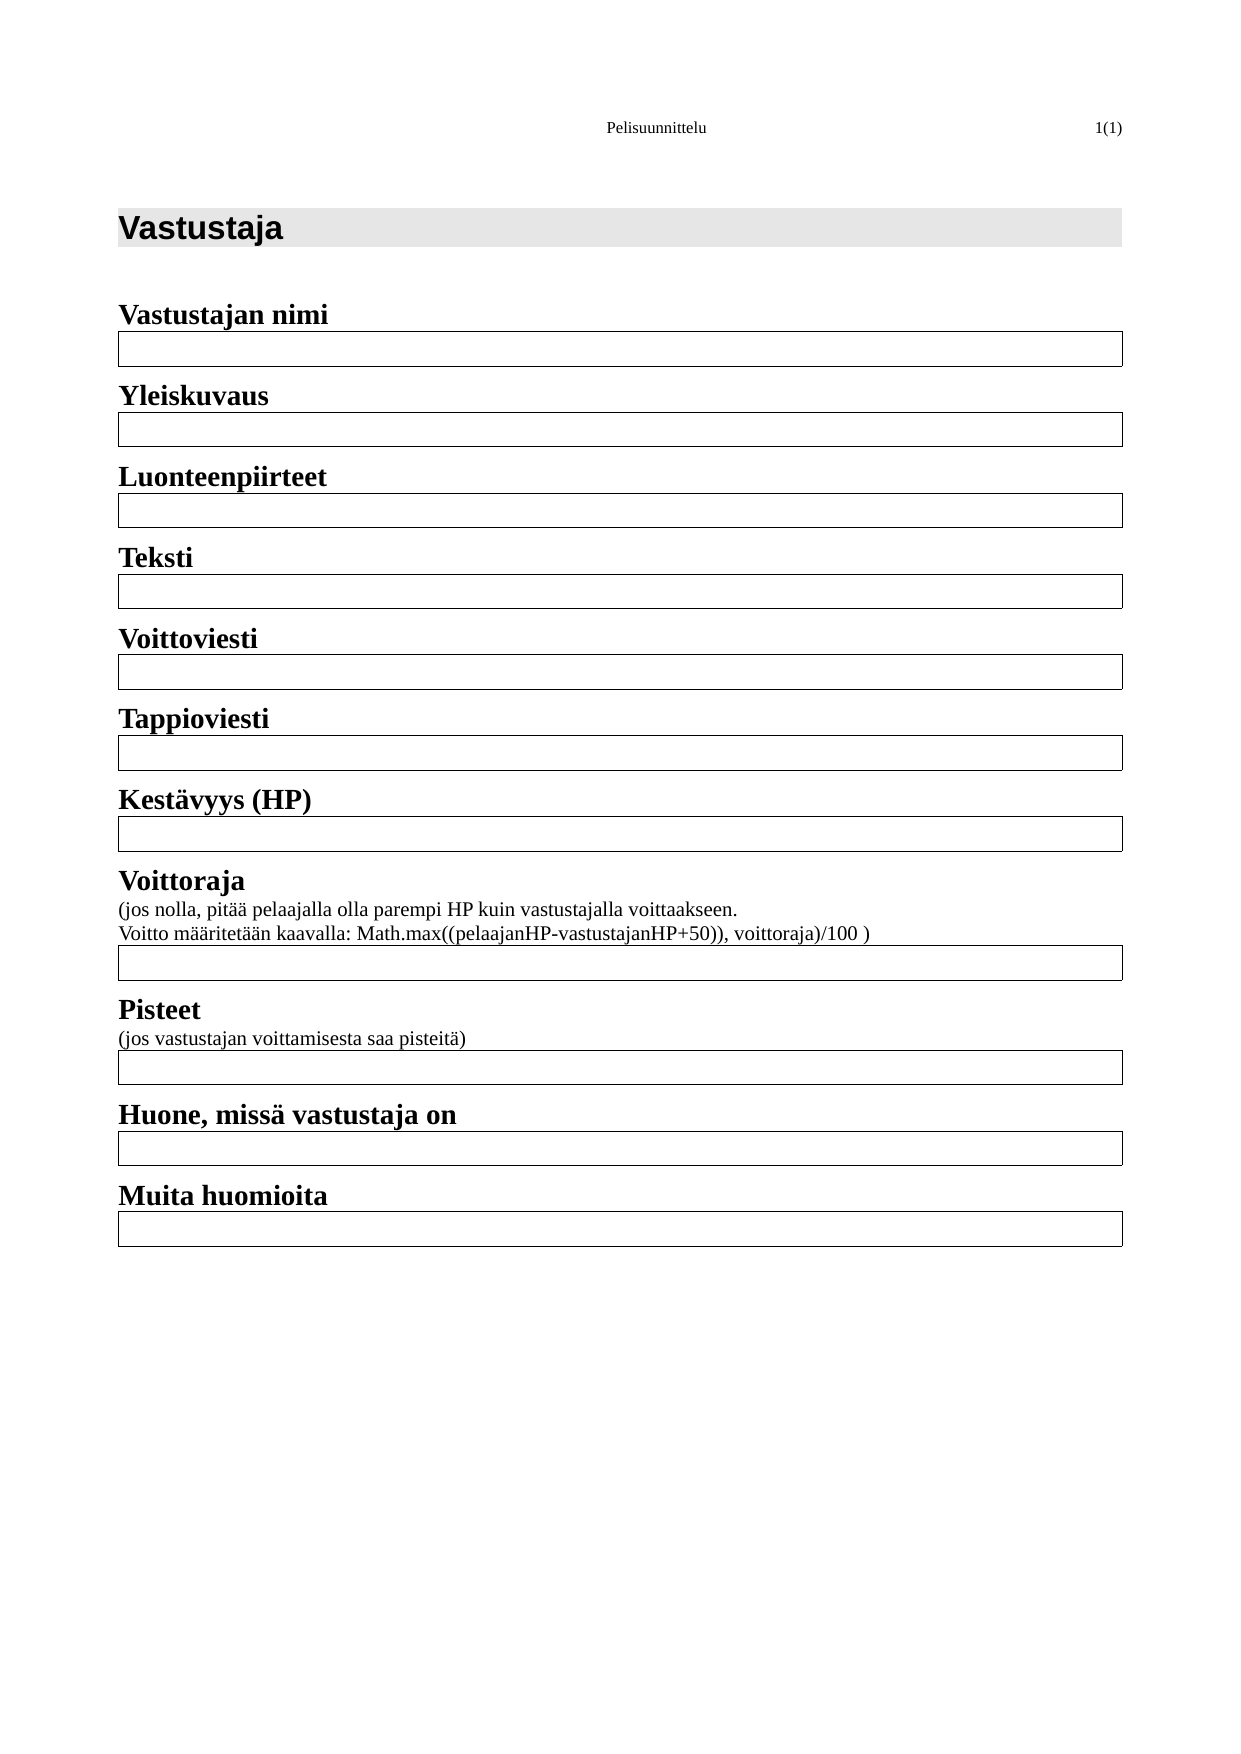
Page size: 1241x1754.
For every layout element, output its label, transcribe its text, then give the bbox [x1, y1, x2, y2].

text Vastustaja [118, 208, 1122, 247]
text (jos nolla, pitää pelaajalla olla parempi HP kuin vastustajalla voittaakseen. [118, 897, 1122, 921]
text Teksti [118, 540, 1122, 573]
text Voittoviesti [118, 621, 1122, 654]
text Voitto määritetään kaavalla: Math.max((pelaajanHP-vastustajanHP+50)), voittoraja)/100 ) [118, 921, 1122, 945]
text Luonteenpiirteet [118, 459, 1122, 493]
text Tappioviesti [118, 702, 1122, 735]
text Huone, missä vastustaja on [118, 1097, 1122, 1131]
text Pisteet [118, 992, 1122, 1026]
text (jos vastustajan voittamisesta saa pisteitä) [118, 1026, 1122, 1050]
text Voittoraja [118, 863, 1122, 897]
text Muita huomioita [118, 1178, 1122, 1211]
text Yleiskuvaus [118, 378, 1122, 412]
text Vastustajan nimi [118, 297, 1122, 331]
text Kestävyys (HP) [118, 782, 1122, 816]
